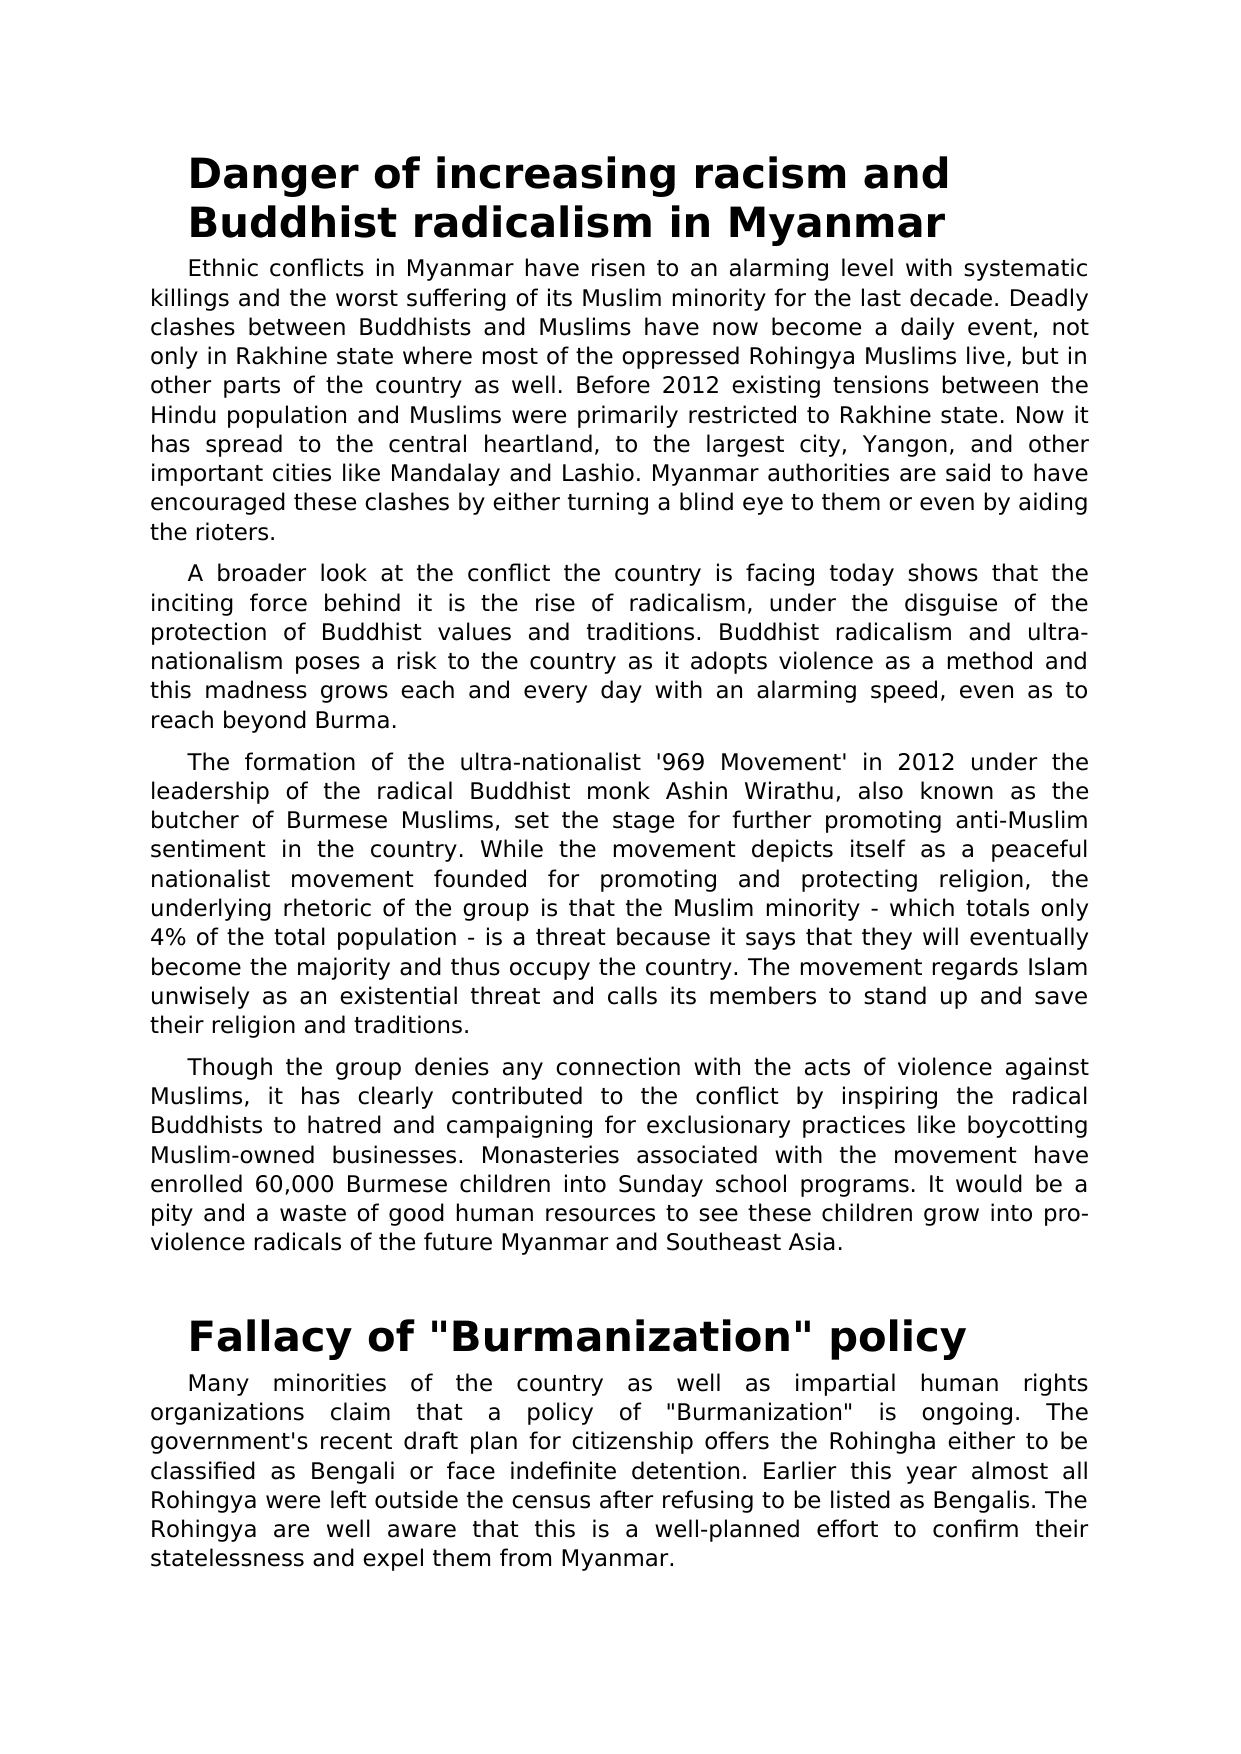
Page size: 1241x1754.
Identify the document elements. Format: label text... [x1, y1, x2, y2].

text Ethnic conflicts in Myanmar have risen to an alarming level with systematic killings and the worst suffering of its Muslim minority for the last decade. Deadly clashes between Buddhists and Muslims have now become a daily event, not only in Rakhine state where most of the oppressed Rohingya Muslims live, but in other parts of the country as well. Before 2012 existing tensions between the Hindu population and Muslims were primarily restricted to Rakhine state. Now it has spread to the central heartland, to the largest city, Yangon, and other important cities like Mandalay and Lashio. Myanmar authorities are said to have encouraged these clashes by either turning a blind eye to them or even by aiding the rioters. [150, 255, 1090, 546]
subtitle Danger of increasing racism and Buddhist radicalism in Myanmar [187, 150, 1090, 247]
subtitle Fallacy of "Burmanization" policy [187, 1313, 1090, 1362]
text The formation of the ultra-nationalist '969 Movement' in 2012 under the leadership of the radical Buddhist monk Ashin Wirathu, also known as the butcher of Burmese Muslims, set the stage for further promoting anti-Muslim sentiment in the country. While the movement depicts itself as a peaceful nationalist movement founded for promoting and protecting religion, the underlying rhetoric of the group is that the Muslim minority - which totals only 4% of the total population - is a threat because it says that they will eventually become the majority and thus occupy the country. The movement regards Islam unwisely as an existential threat and calls its members to stand up and save their religion and traditions. [150, 749, 1090, 1039]
text A broader look at the conflict the country is facing today shows that the inciting force behind it is the rise of radicalism, under the disguise of the protection of Buddhist values and traditions. Buddhist radicalism and ultra-nationalism poses a risk to the country as it adopts violence as a method and this madness grows each and every day with an alarming speed, even as to reach beyond Burma. [150, 561, 1090, 734]
text Many minorities of the country as well as impartial human rights organizations claim that a policy of "Burmanization" is ongoing. The government's recent draft plan for citizenship offers the Rohingha either to be classified as Bengali or face indefinite detention. Earlier this year almost all Rohingya were left outside the census after refusing to be listed as Bengalis. The Rohingya are well aware that this is a well-planned effort to confirm their statelessness and expel them from Myanmar. [150, 1370, 1090, 1572]
text Though the group denies any connection with the acts of violence against Muslims, it has clearly contributed to the conflict by inspiring the radical Buddhists to hatred and campaigning for exclusionary practices like boycotting Muslim-owned businesses. Monasteries associated with the movement have enrolled 60,000 Burmese children into Sunday school programs. It would be a pity and a waste of good human resources to see these children grow into pro-violence radicals of the future Myanmar and Southeast Asia. [150, 1054, 1090, 1256]
